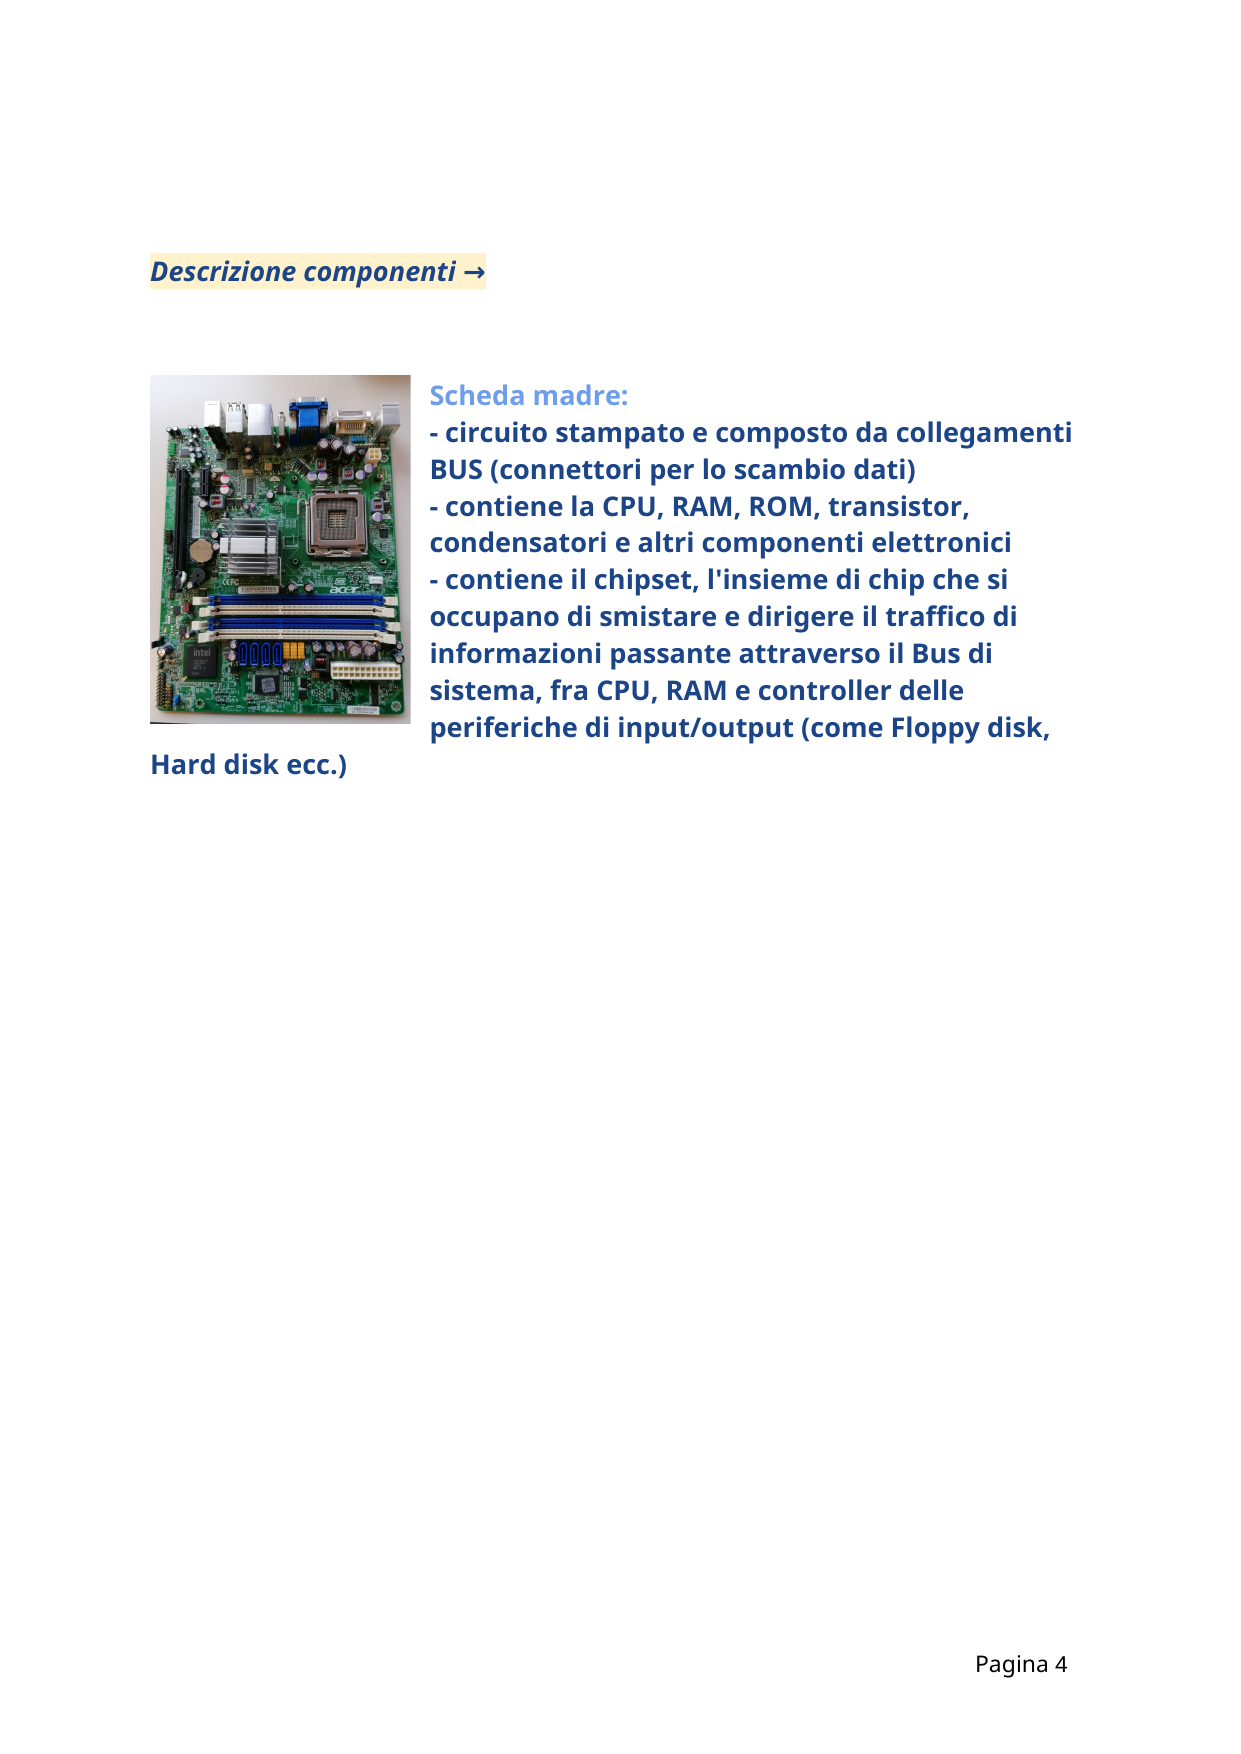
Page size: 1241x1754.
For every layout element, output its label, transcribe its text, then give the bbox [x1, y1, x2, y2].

picture [150, 375, 411, 724]
text Descrizione componenti → [150, 253, 1090, 289]
text Scheda madre: - circuito stampato e composto da collegamenti BUS (connettori per lo scambio dati) - contiene la CPU, RAM, ROM, transistor, condensatori e altri componenti elettronici - contiene il chipset, l'insieme di chip che si occupano di smistare e dirigere il traffico di informazioni passante attraverso il Bus di sistema, fra CPU, RAM e controller delle periferiche di input/output (come Floppy disk, Hard disk ecc.) [150, 376, 1090, 782]
